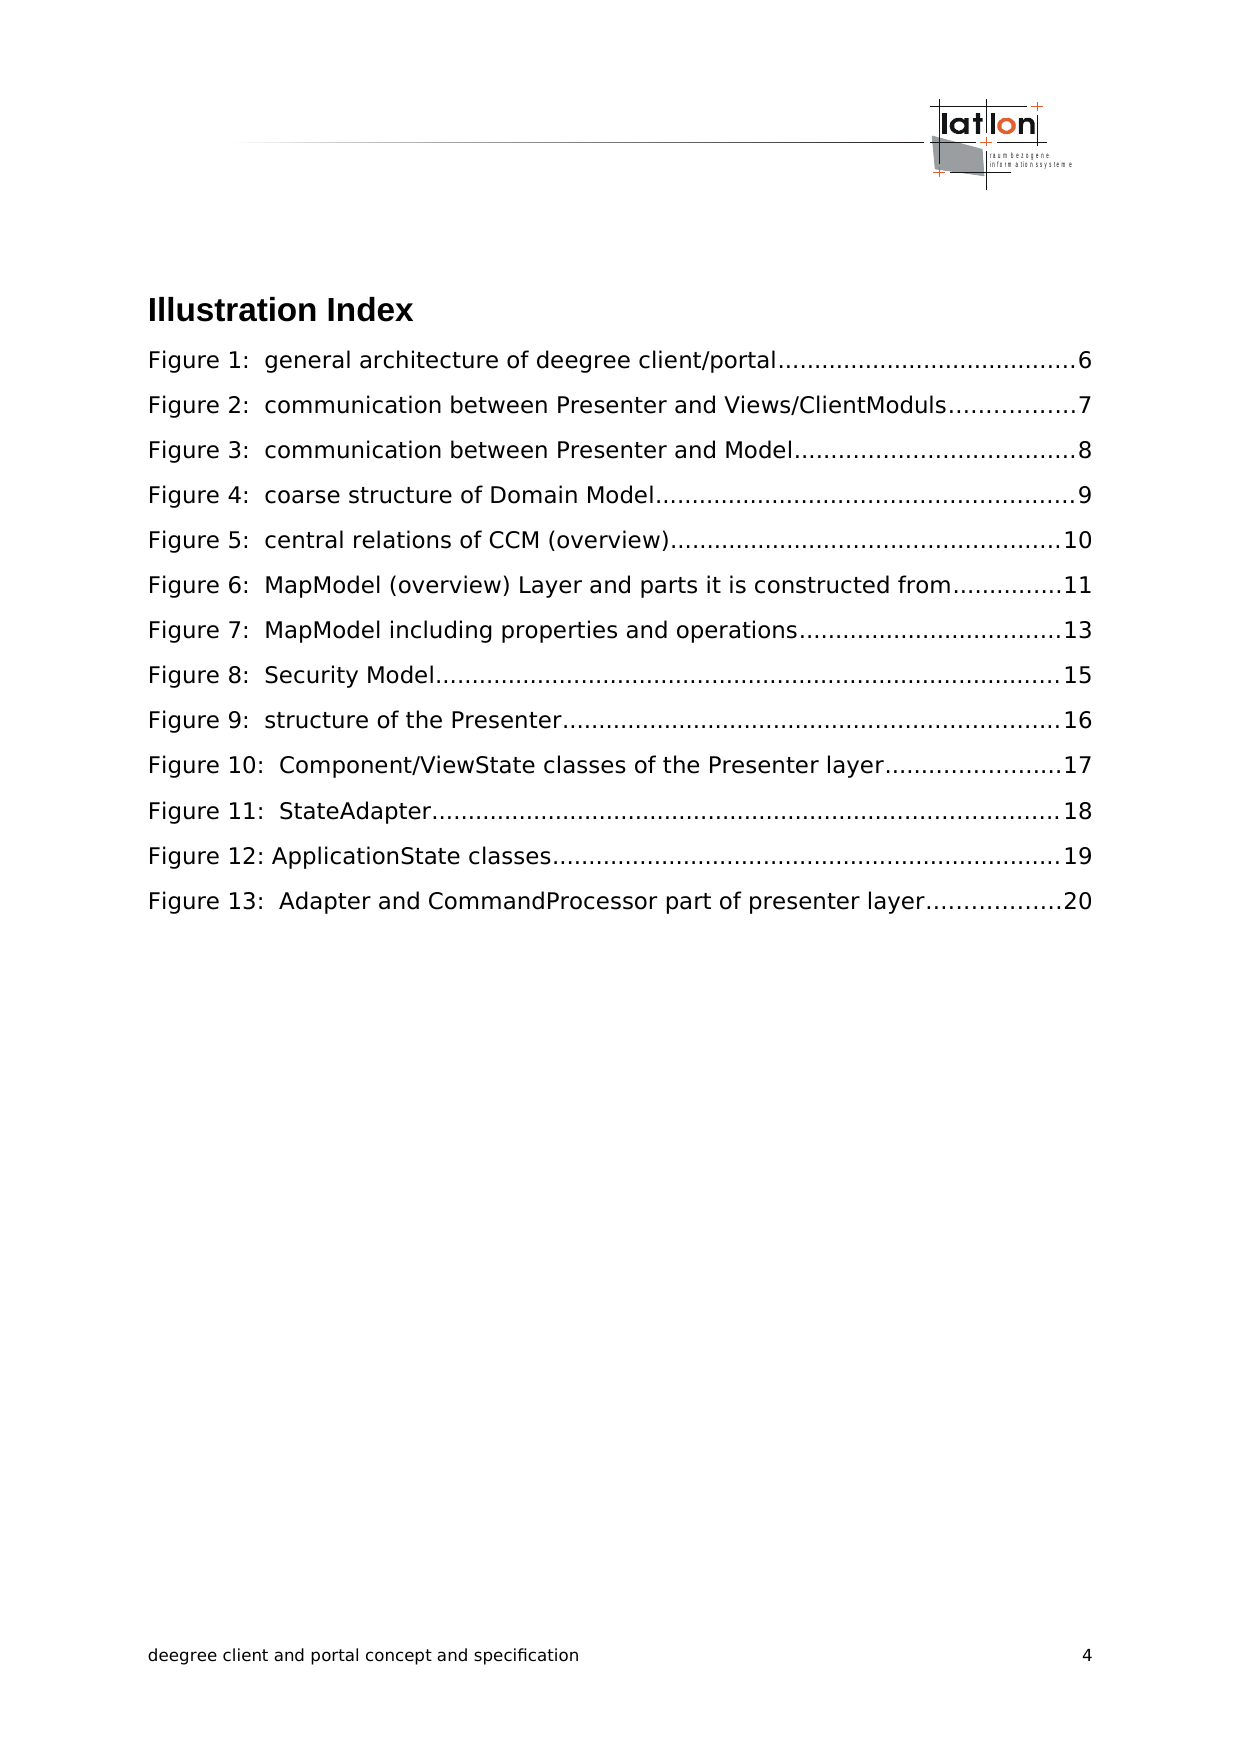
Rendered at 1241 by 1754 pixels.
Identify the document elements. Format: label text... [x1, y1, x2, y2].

text Figure 11: StateAdapter 18 [148, 798, 1092, 824]
subtitle Illustration Index [148, 291, 1092, 328]
text Figure 5: central relations of CCM (overview) 10 [148, 527, 1092, 554]
text Figure 4: coarse structure of Domain Model 9 [148, 482, 1092, 509]
text Figure 12: ApplicationState classes 19 [148, 843, 1092, 870]
text Figure 3: communication between Presenter and Model 8 [148, 437, 1092, 464]
text Figure 7: MapModel including properties and operations 13 [148, 617, 1092, 644]
text Figure 1: general architecture of deegree client/portal 6 [148, 347, 1092, 373]
text Figure 13: Adapter and CommandProcessor part of presenter layer 20 [148, 888, 1092, 915]
text Figure 10: Component/ViewState classes of the Presenter layer 17 [148, 753, 1092, 779]
text Figure 8: Security Model 15 [148, 662, 1092, 689]
text Figure 2: communication between Presenter and Views/ClientModuls 7 [148, 392, 1092, 419]
text Figure 9: structure of the Presenter 16 [148, 708, 1092, 734]
text Figure 6: MapModel (overview) Layer and parts it is constructed from 11 [148, 572, 1092, 599]
